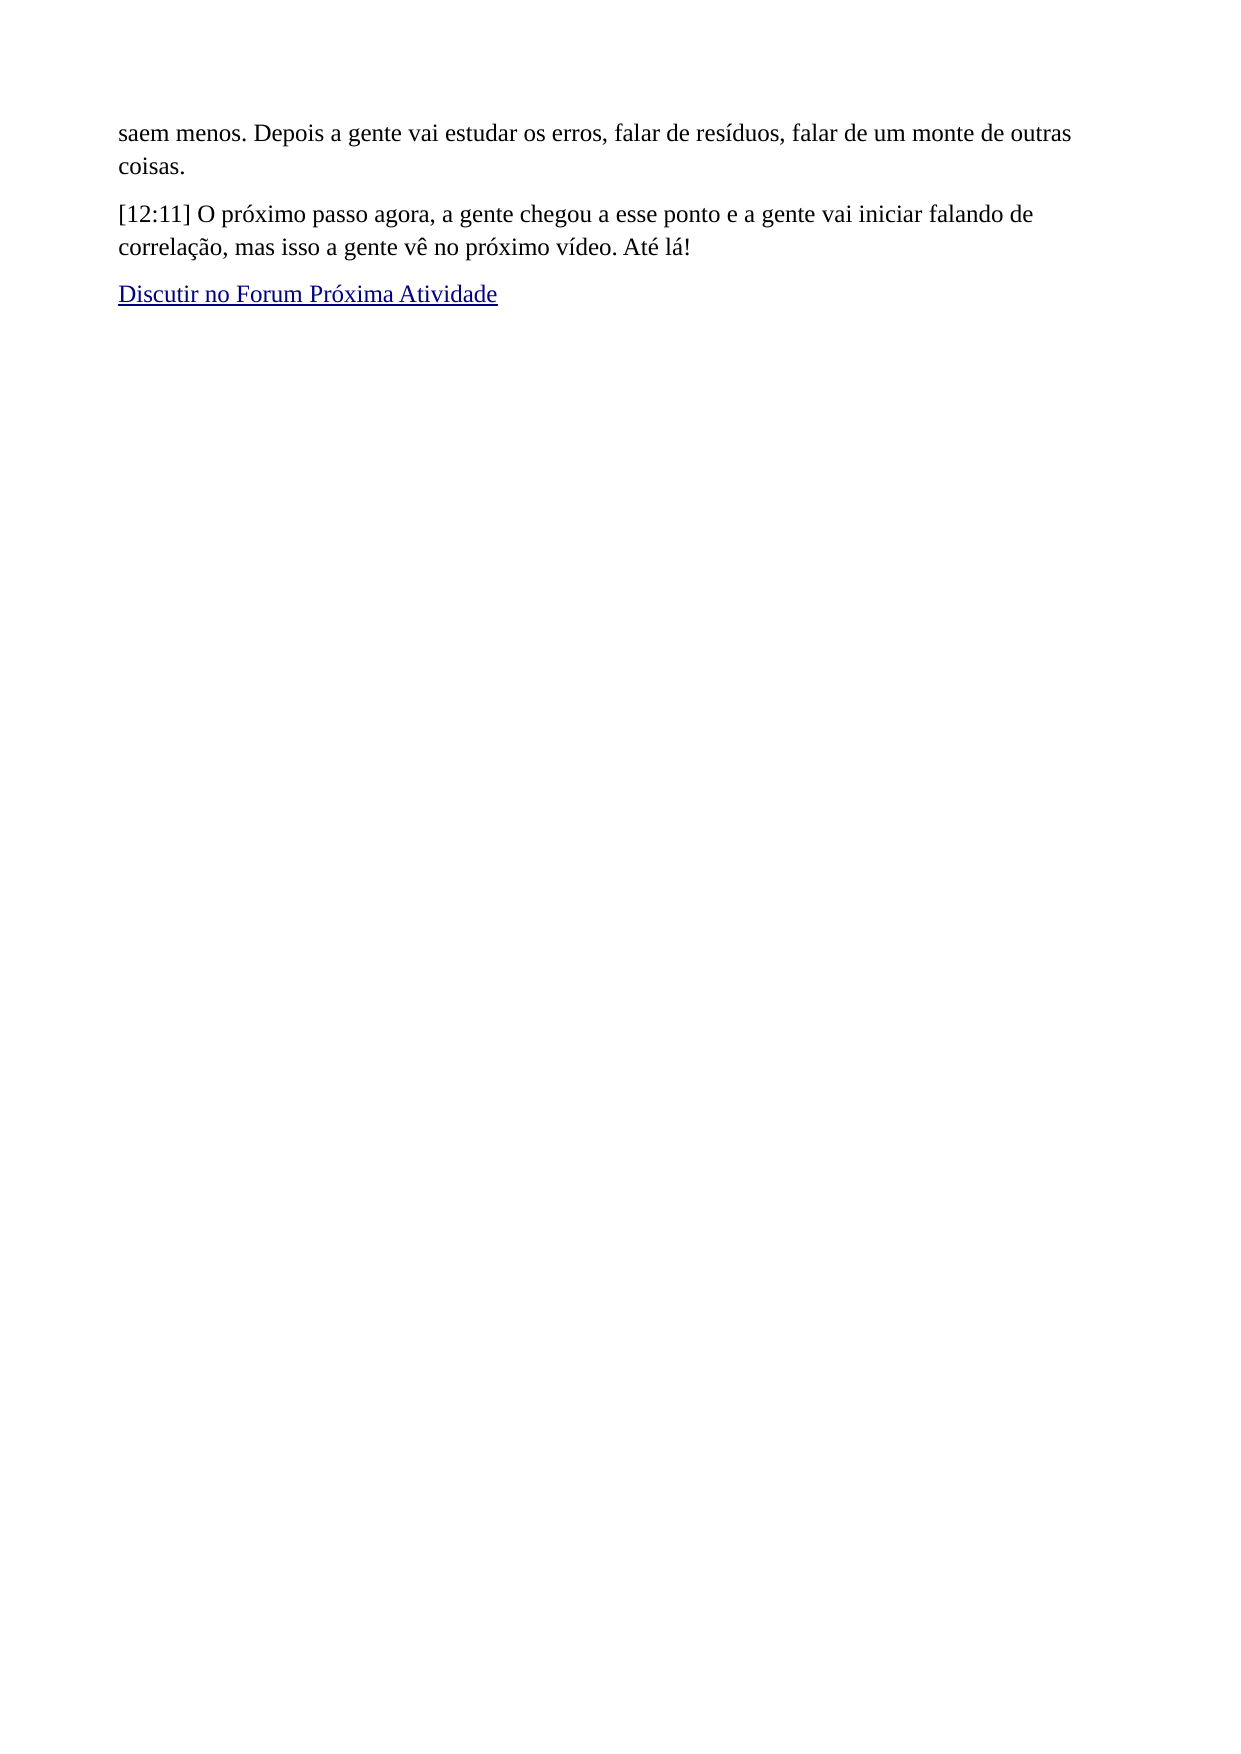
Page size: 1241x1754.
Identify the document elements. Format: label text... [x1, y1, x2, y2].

text saem menos. Depois a gente vai estudar os erros, falar de resíduos, falar de um monte de outras coisas. [118, 118, 1122, 180]
text [12:11] O próximo passo agora, a gente chegou a esse ponto e a gente vai iniciar falando de correlação, mas isso a gente vê no próximo vídeo. Até lá! [118, 199, 1122, 261]
text Discutir no Forum Próxima Atividade [118, 279, 1122, 308]
